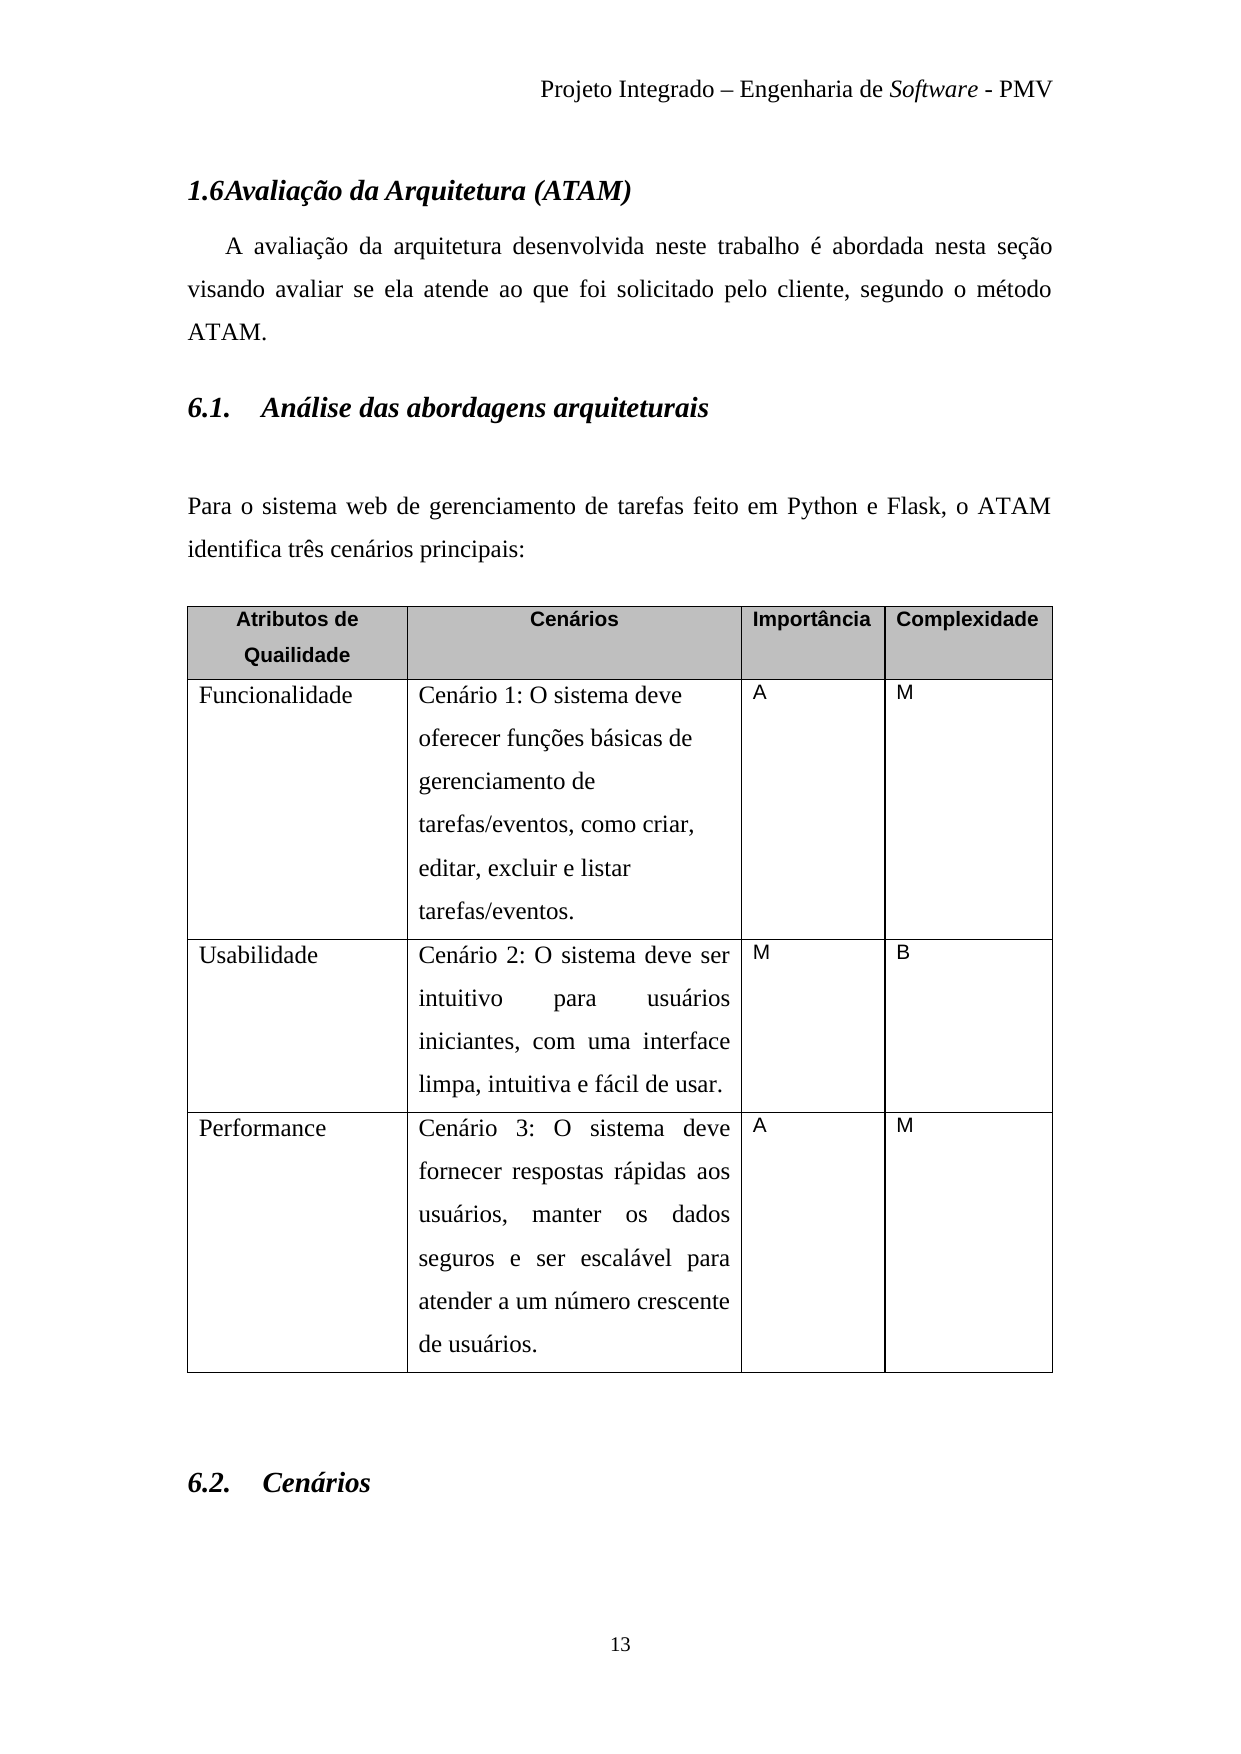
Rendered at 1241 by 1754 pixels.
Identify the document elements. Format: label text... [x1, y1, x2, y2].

table_cell Cenário 3: O sistema deve fornecer respostas rápidas aos usuários, manter os dados seguros e ser escalável para atender a um número crescente de usuários. [408, 1113, 741, 1372]
table_cell M [742, 940, 884, 1112]
table_cell A [742, 1113, 884, 1372]
subtitle 6.1. Análise das abordagens arquiteturais [187, 390, 1053, 423]
table_header Atributos de Quailidade [188, 607, 407, 679]
table_cell Cenário 2: O sistema deve ser intuitivo para usuários iniciantes, com uma interface limpa, intuitiva e fácil de usar. [408, 940, 741, 1112]
table_cell Usabilidade [188, 940, 407, 1112]
text Para o sistema web de gerenciamento de tarefas feito em Python e Flask, o ATAM identifica três cenários principais: [187, 452, 1053, 563]
table_header Complexidade [886, 607, 1052, 679]
table_cell M [886, 1113, 1052, 1372]
table_cell A [742, 680, 884, 939]
table_cell B [886, 940, 1052, 1112]
table_cell Cenário 1: O sistema deve oferecer funções básicas de gerenciamento de tarefas/eventos, como criar, editar, excluir e listar tarefas/eventos. [408, 680, 741, 939]
table_header Importância [742, 607, 884, 679]
table_cell Performance [188, 1113, 407, 1372]
table_header Cenários [408, 607, 741, 679]
subtitle Avaliação da Arquitetura (ATAM) [187, 173, 1053, 206]
subtitle 6.2. Cenários [187, 1465, 1053, 1498]
table_cell M [886, 680, 1052, 939]
text A avaliação da arquitetura desenvolvida neste trabalho é abordada nesta seção visando avaliar se ela atende ao que foi solicitado pelo cliente, segundo o método ATAM. [187, 231, 1053, 346]
table_cell Funcionalidade [188, 680, 407, 939]
